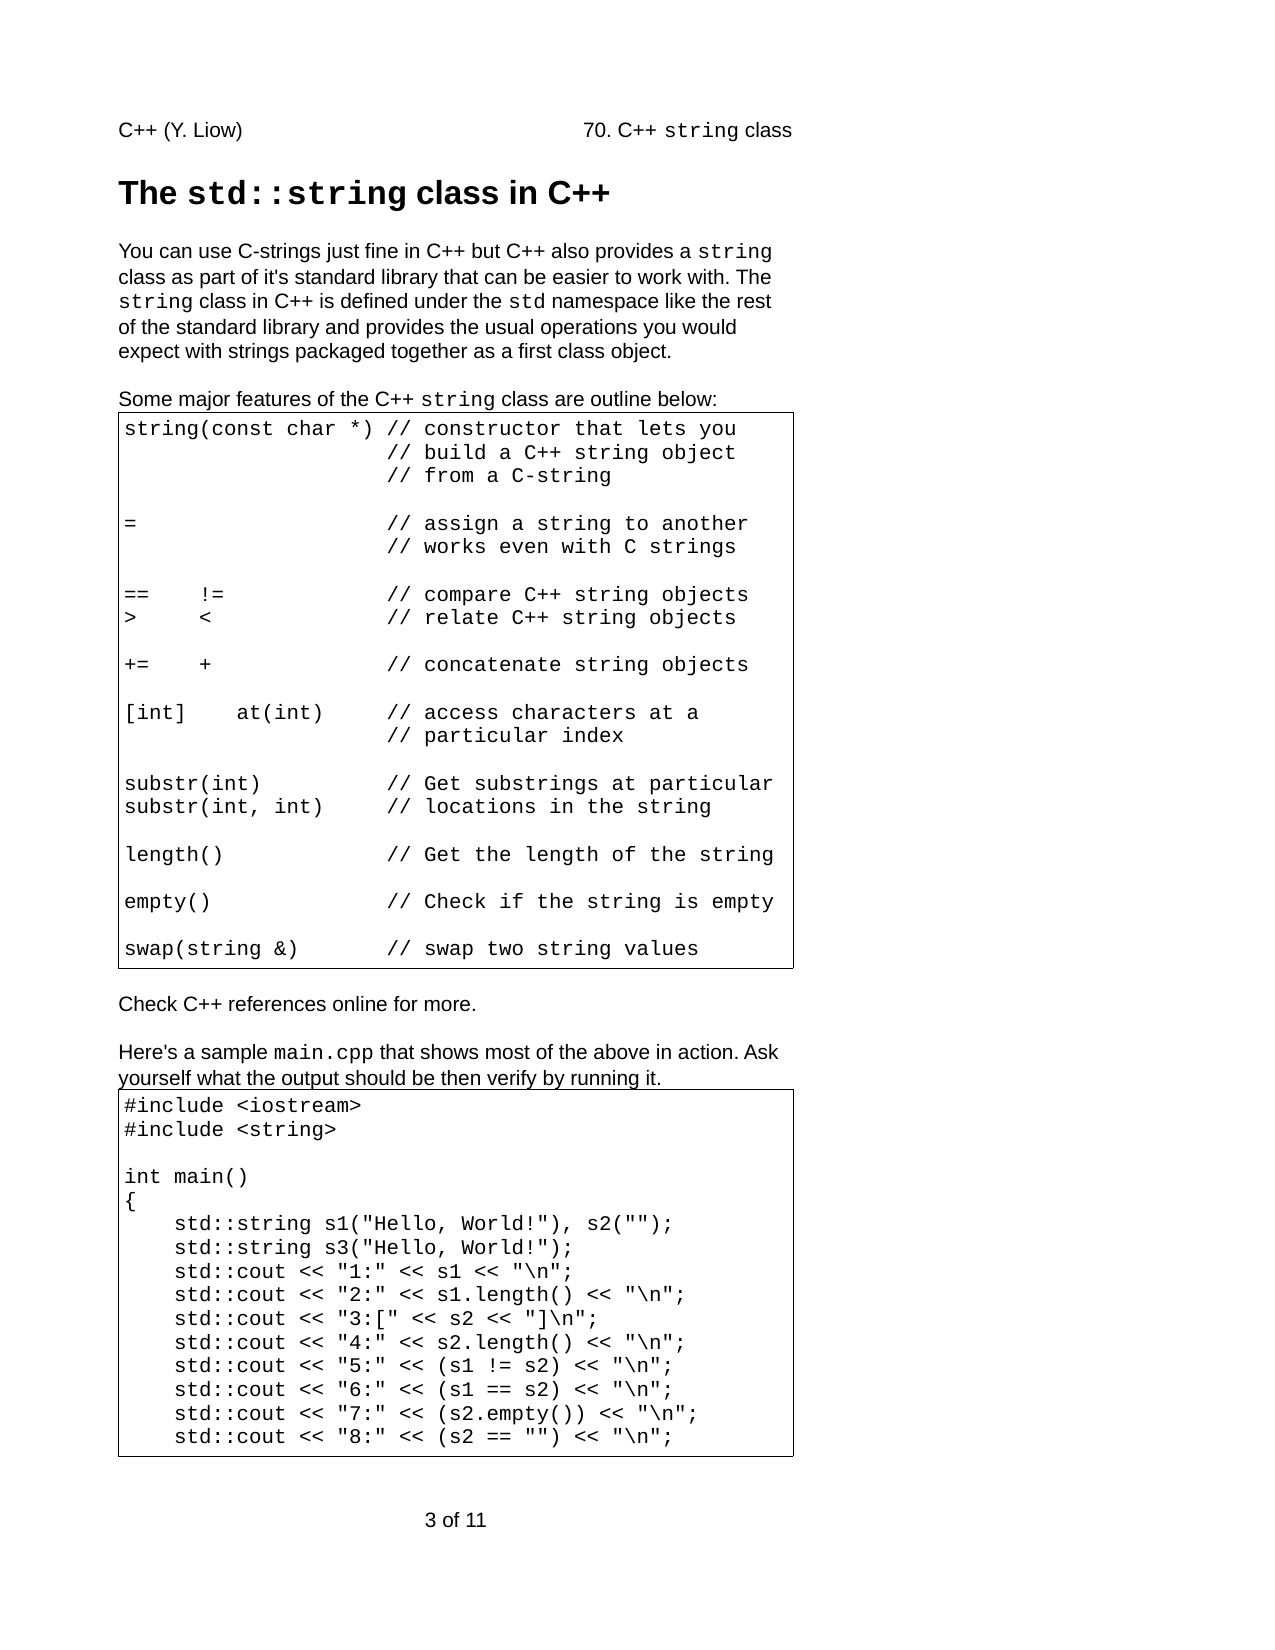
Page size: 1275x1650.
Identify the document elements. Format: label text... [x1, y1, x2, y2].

text Some major features of the C++ string class are outline below: [118, 386, 793, 412]
text Here's a sample main.cpp that shows most of the above in action. Ask yourself what the output should be then verify by running it. [118, 1039, 793, 1089]
text Check C++ references online for more. [118, 992, 793, 1016]
text The std::string class in C++ [118, 173, 793, 215]
table_header string(const char *) // constructor that lets you // build a C++ string object // from a C-string = // assign a string to another // works even with C strings == != // compare C++ string objects > < // relate C++ string objects += + // concatenate string objects [int] at(int) // access characters at a // particular index substr(int) // Get substrings at particular substr(int, int) // locations in the string length() // Get the length of the string empty() // Check if the string is empty swap(string &) // swap two string values [119, 413, 793, 968]
table_header #include <iostream> #include <string> int main() { std::string s1("Hello, World!"), s2(""); std::string s3("Hello, World!"); std::cout << "1:" << s1 << "\n"; std::cout << "2:" << s1.length() << "\n"; std::cout << "3:[" << s2 << "]\n"; std::cout << "4:" << s2.length() << "\n"; std::cout << "5:" << (s1 != s2) << "\n"; std::cout << "6:" << (s1 == s2) << "\n"; std::cout << "7:" << (s2.empty()) << "\n"; std::cout << "8:" << (s2 == "") << "\n"; [119, 1090, 793, 1456]
text You can use C-strings just fine in C++ but C++ also provides a string class as part of it's standard library that can be easier to work with. The string class in C++ is defined under the std namespace like the rest of the standard library and provides the usual operations you would expect with strings packaged together as a first class object. [118, 239, 793, 362]
